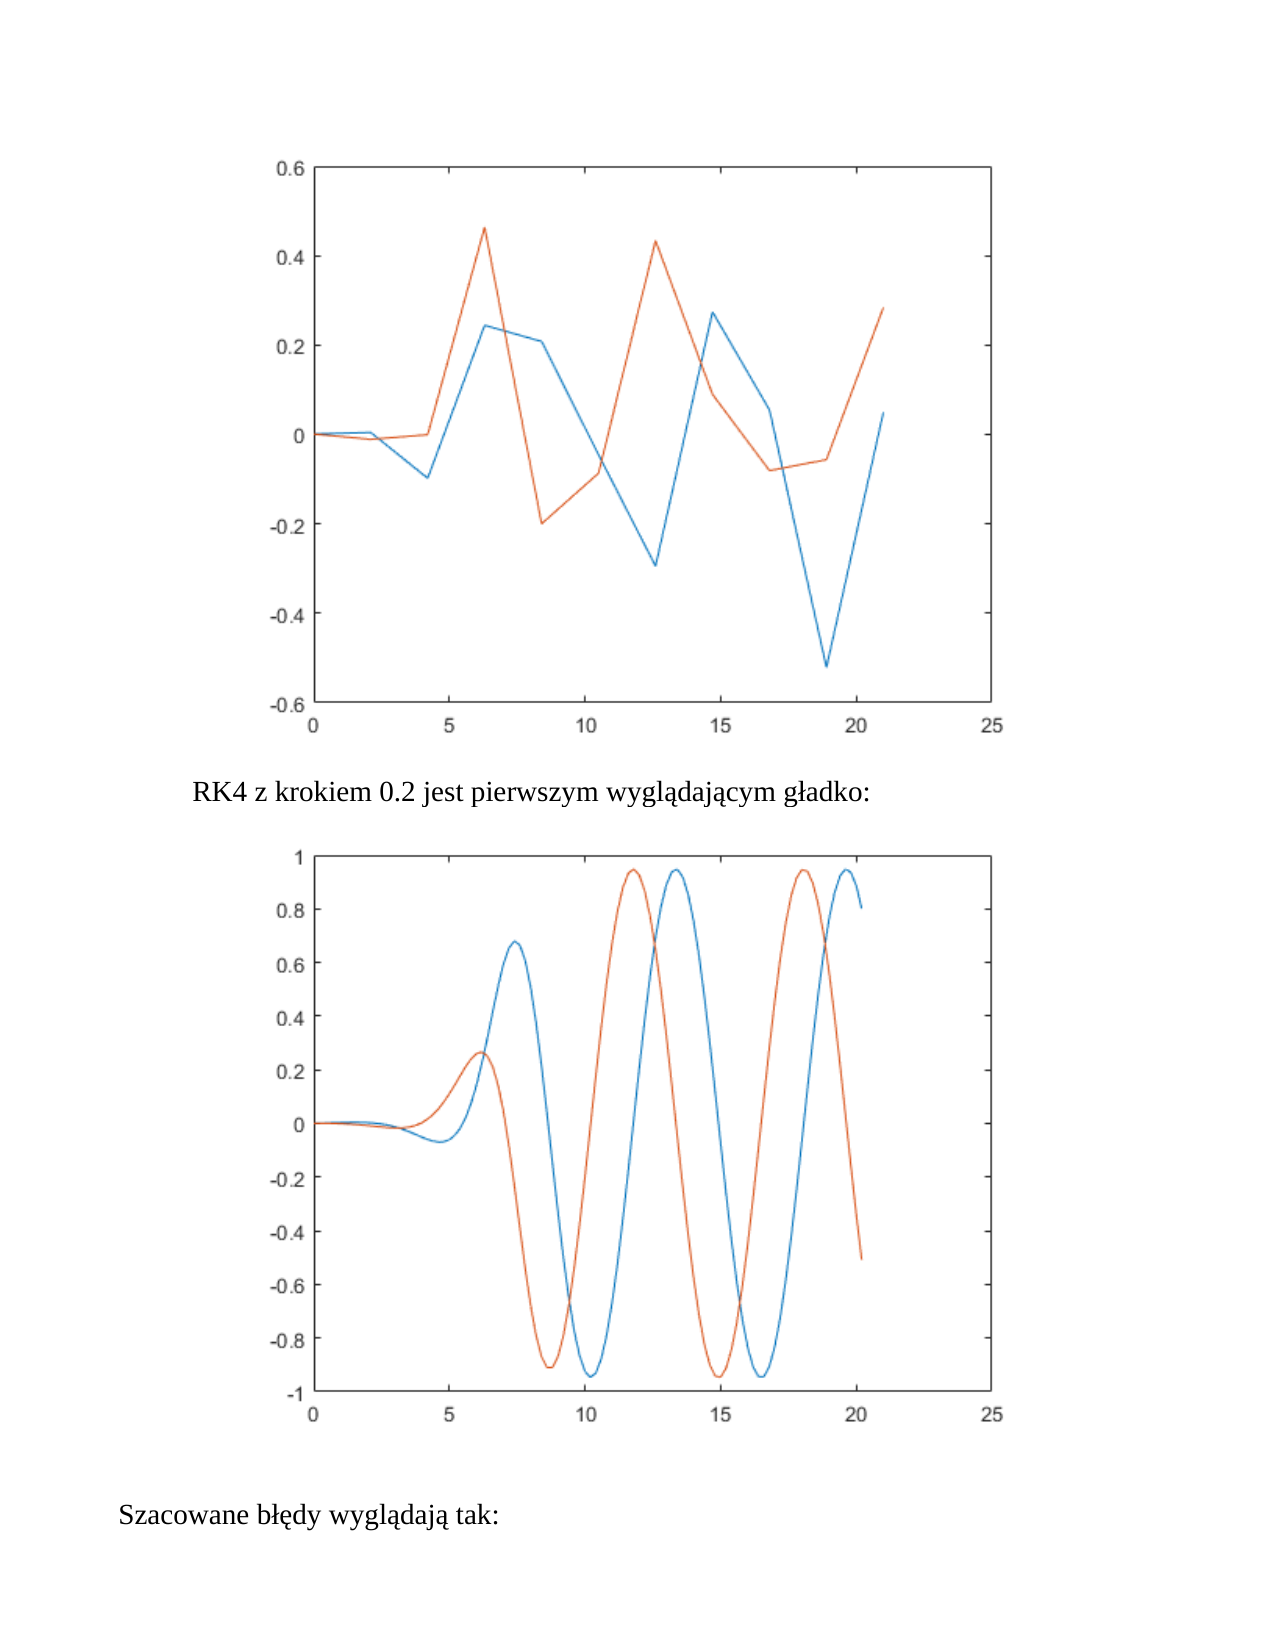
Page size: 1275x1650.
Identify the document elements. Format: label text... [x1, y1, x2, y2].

picture [200, 807, 1075, 1464]
picture [200, 118, 1075, 775]
text RK4 z krokiem 0.2 jest pierwszym wyglądającym gładko: [118, 118, 1157, 808]
text Szacowane błędy wyglądają tak: [118, 1497, 1157, 1531]
